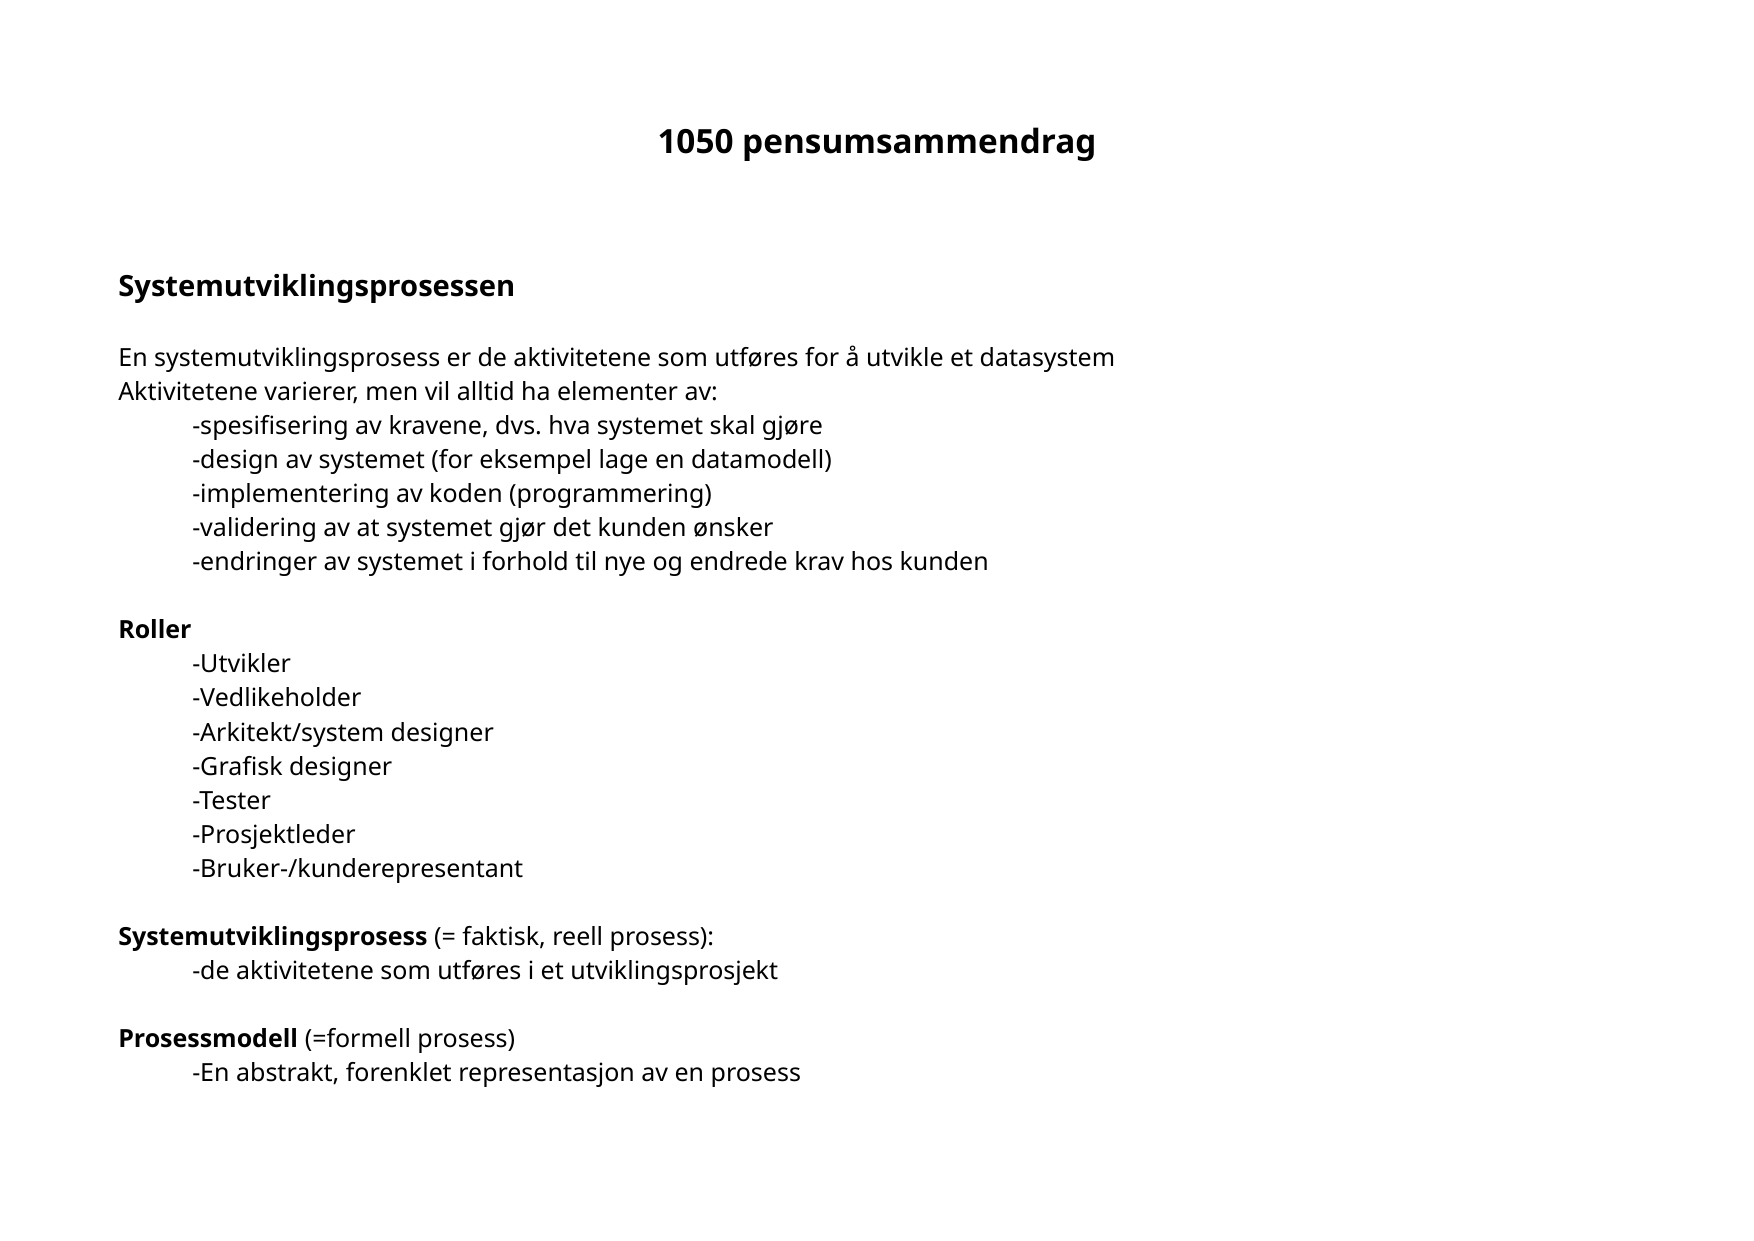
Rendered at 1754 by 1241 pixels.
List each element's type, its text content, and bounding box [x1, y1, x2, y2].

text -Prosjektleder [118, 816, 1636, 850]
text -Utvikler [118, 646, 1636, 680]
text -endringer av systemet i forhold til nye og endrede krav hos kunden [118, 544, 1636, 578]
text -Vedlikeholder [118, 680, 1636, 714]
text -design av systemet (for eksempel lage en datamodell) [118, 442, 1636, 476]
text -de aktivitetene som utføres i et utviklingsprosjekt [118, 953, 1636, 987]
text -Bruker-/kunderepresentant [118, 850, 1636, 884]
text -validering av at systemet gjør det kunden ønsker [118, 510, 1636, 544]
text -En abstrakt, forenklet representasjon av en prosess [118, 1055, 1636, 1089]
text -implementering av koden (programmering) [118, 476, 1636, 510]
text Roller [118, 612, 1636, 646]
text Systemutviklingsprosessen [118, 266, 1636, 305]
text Systemutviklingsprosess (= faktisk, reell prosess): [118, 918, 1636, 953]
text -spesifisering av kravene, dvs. hva systemet skal gjøre [118, 408, 1636, 442]
text En systemutviklingsprosess er de aktivitetene som utføres for å utvikle et datasystem [118, 339, 1636, 373]
text -Arkitekt/system designer [118, 714, 1636, 748]
text -Grafisk designer [118, 748, 1636, 782]
text Prosessmodell (=formell prosess) [118, 1021, 1636, 1055]
text 1050 pensumsammendrag [118, 118, 1636, 163]
text Aktivitetene varierer, men vil alltid ha elementer av: [118, 373, 1636, 408]
text -Tester [118, 782, 1636, 816]
